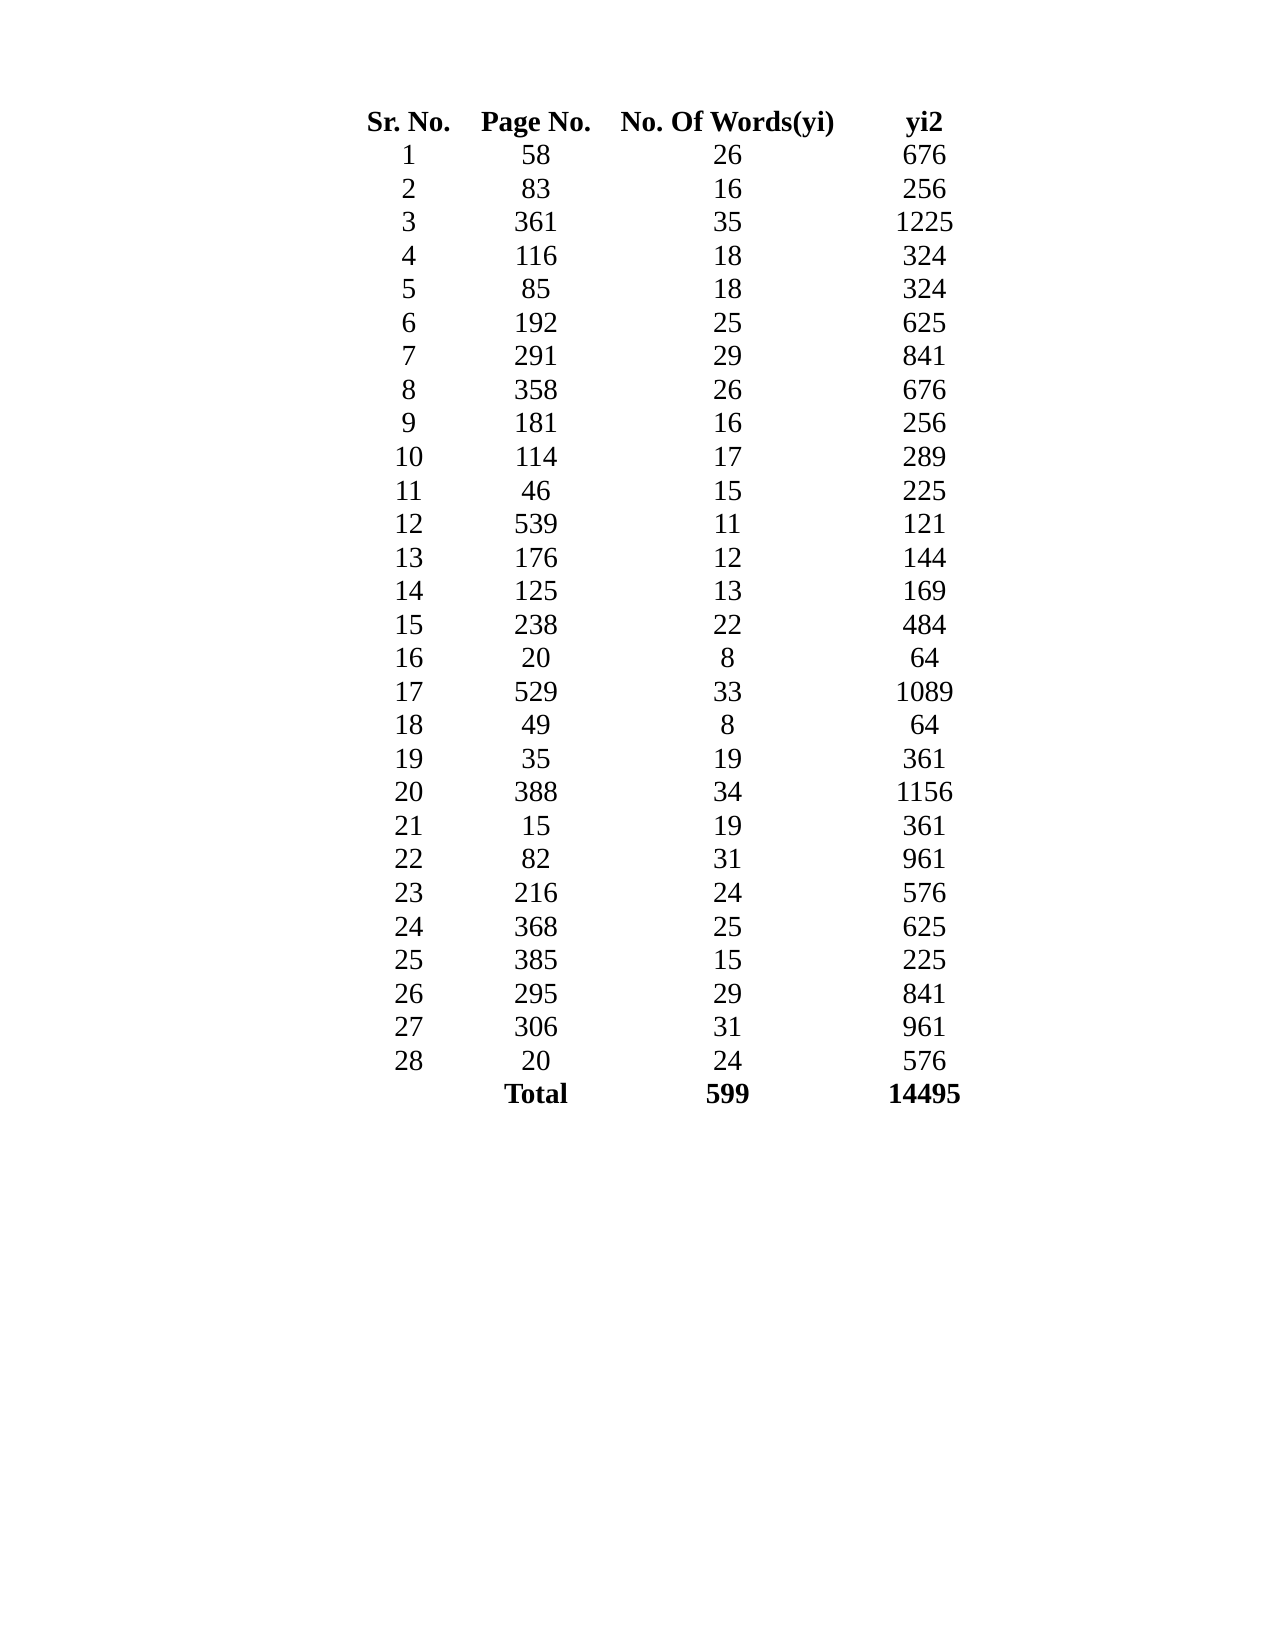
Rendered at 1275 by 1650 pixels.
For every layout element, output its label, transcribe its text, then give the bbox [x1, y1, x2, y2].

table_cell 291 [466, 339, 605, 372]
table_cell 676 [850, 137, 999, 171]
table_cell 64 [850, 708, 999, 741]
table_cell 676 [850, 372, 999, 406]
table_cell 361 [850, 741, 999, 774]
table_cell 8 [605, 708, 849, 741]
table_cell 18 [605, 271, 849, 305]
table_cell 256 [850, 406, 999, 439]
table_header Sr. No. [351, 104, 466, 137]
table_cell 361 [850, 808, 999, 842]
table_cell 15 [605, 942, 849, 976]
table_cell 15 [605, 473, 849, 506]
table_cell 576 [850, 875, 999, 909]
table_cell 625 [850, 909, 999, 942]
table_cell 361 [466, 204, 605, 238]
table_cell 238 [466, 607, 605, 640]
table_cell 27 [351, 1009, 466, 1043]
table_cell 64 [850, 640, 999, 674]
table_cell 35 [466, 741, 605, 774]
table_cell 82 [466, 842, 605, 875]
table_cell 625 [850, 305, 999, 338]
table_cell 368 [466, 909, 605, 942]
table_cell 24 [351, 909, 466, 942]
table_cell 18 [605, 238, 849, 271]
table_cell 85 [466, 271, 605, 305]
table_cell 17 [605, 439, 849, 473]
table_cell 1089 [850, 674, 999, 707]
table_cell 58 [466, 137, 605, 171]
table_cell 24 [605, 1043, 849, 1076]
table_cell 225 [850, 942, 999, 976]
table_cell 841 [850, 339, 999, 372]
table_cell 2 [351, 171, 466, 204]
table_cell 34 [605, 775, 849, 808]
table_cell Total [466, 1076, 605, 1110]
table_cell 6 [351, 305, 466, 338]
table_cell 25 [605, 305, 849, 338]
table_cell 192 [466, 305, 605, 338]
table_cell 181 [466, 406, 605, 439]
table_cell 9 [351, 406, 466, 439]
table_cell 1 [351, 137, 466, 171]
table_cell [351, 1076, 466, 1110]
table_header No. Of Words(yi) [605, 104, 849, 137]
table_cell 11 [351, 473, 466, 506]
table_cell 11 [605, 506, 849, 540]
table_cell 26 [605, 372, 849, 406]
table_cell 529 [466, 674, 605, 707]
table_cell 29 [605, 976, 849, 1009]
table_cell 12 [605, 540, 849, 573]
table_cell 8 [351, 372, 466, 406]
table_cell 19 [351, 741, 466, 774]
table_cell 21 [351, 808, 466, 842]
table_cell 5 [351, 271, 466, 305]
table_cell 4 [351, 238, 466, 271]
table_cell 35 [605, 204, 849, 238]
table_cell 961 [850, 842, 999, 875]
table_cell 576 [850, 1043, 999, 1076]
table_cell 8 [605, 640, 849, 674]
table_cell 216 [466, 875, 605, 909]
table_cell 17 [351, 674, 466, 707]
table_cell 306 [466, 1009, 605, 1043]
table_cell 19 [605, 808, 849, 842]
table_cell 385 [466, 942, 605, 976]
table_cell 14495 [850, 1076, 999, 1110]
table_cell 169 [850, 573, 999, 607]
table_cell 13 [605, 573, 849, 607]
table_cell 114 [466, 439, 605, 473]
table_cell 15 [466, 808, 605, 842]
table_cell 16 [351, 640, 466, 674]
table_cell 20 [351, 775, 466, 808]
table_cell 599 [605, 1076, 849, 1110]
table_cell 20 [466, 640, 605, 674]
table_cell 46 [466, 473, 605, 506]
table_cell 20 [466, 1043, 605, 1076]
table_cell 256 [850, 171, 999, 204]
table_cell 16 [605, 406, 849, 439]
table_cell 14 [351, 573, 466, 607]
table_cell 176 [466, 540, 605, 573]
table_cell 29 [605, 339, 849, 372]
table_header yi2 [850, 104, 999, 137]
table_cell 7 [351, 339, 466, 372]
table_cell 3 [351, 204, 466, 238]
table_cell 26 [605, 137, 849, 171]
table_cell 225 [850, 473, 999, 506]
table_cell 83 [466, 171, 605, 204]
table_header Page No. [466, 104, 605, 137]
table_cell 121 [850, 506, 999, 540]
table_cell 24 [605, 875, 849, 909]
table_cell 31 [605, 1009, 849, 1043]
table_cell 484 [850, 607, 999, 640]
table_cell 295 [466, 976, 605, 1009]
table_cell 10 [351, 439, 466, 473]
table_cell 26 [351, 976, 466, 1009]
table_cell 358 [466, 372, 605, 406]
table_cell 324 [850, 238, 999, 271]
table_cell 22 [351, 842, 466, 875]
table_cell 1225 [850, 204, 999, 238]
table_cell 15 [351, 607, 466, 640]
table_cell 1156 [850, 775, 999, 808]
table_cell 841 [850, 976, 999, 1009]
table_cell 28 [351, 1043, 466, 1076]
table_cell 18 [351, 708, 466, 741]
table_cell 12 [351, 506, 466, 540]
table_cell 116 [466, 238, 605, 271]
table_cell 25 [351, 942, 466, 976]
table_cell 388 [466, 775, 605, 808]
table_cell 31 [605, 842, 849, 875]
table_cell 33 [605, 674, 849, 707]
table_cell 961 [850, 1009, 999, 1043]
table_cell 22 [605, 607, 849, 640]
table_cell 25 [605, 909, 849, 942]
table_cell 23 [351, 875, 466, 909]
table_cell 539 [466, 506, 605, 540]
table_cell 16 [605, 171, 849, 204]
table_cell 19 [605, 741, 849, 774]
table_cell 144 [850, 540, 999, 573]
table_cell 49 [466, 708, 605, 741]
table_cell 324 [850, 271, 999, 305]
table_cell 125 [466, 573, 605, 607]
table_cell 289 [850, 439, 999, 473]
table_cell 13 [351, 540, 466, 573]
